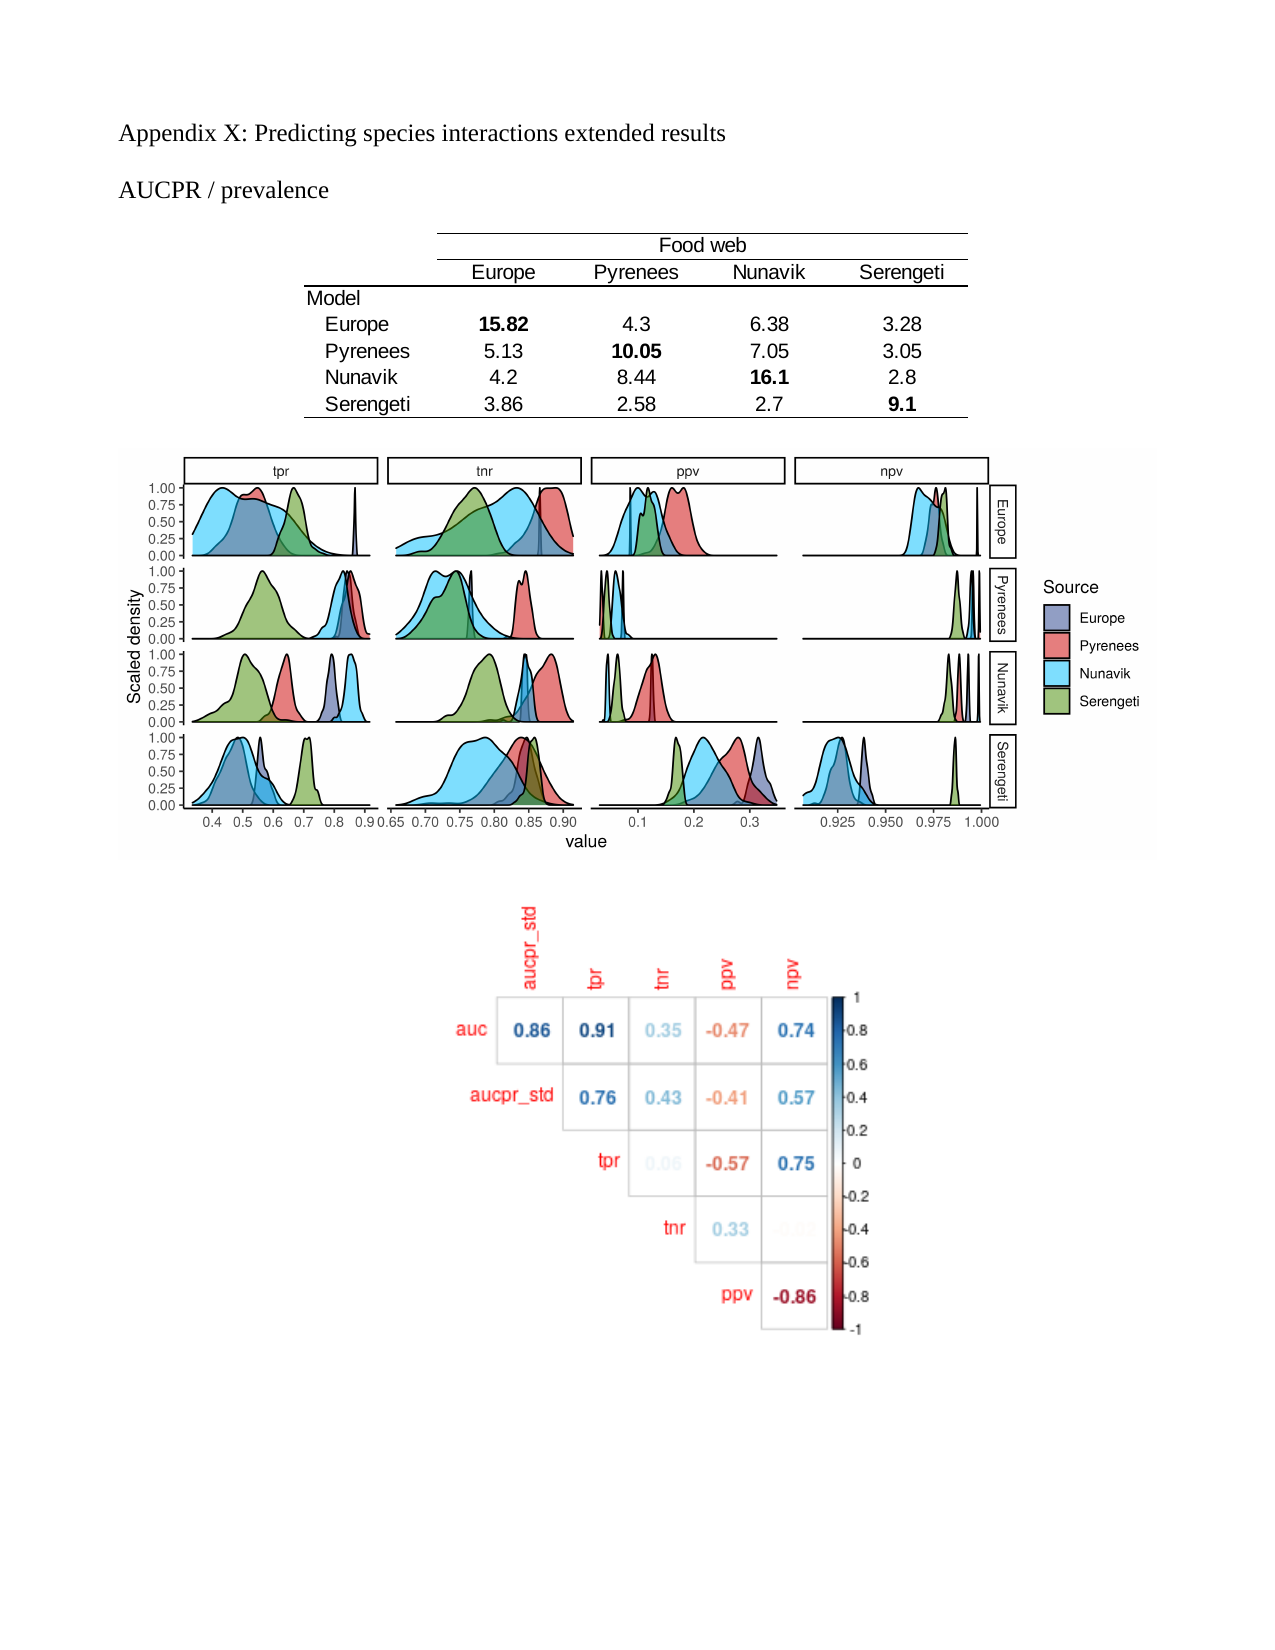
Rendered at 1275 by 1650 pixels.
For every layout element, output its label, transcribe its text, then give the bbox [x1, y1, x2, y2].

text AUCPR / prevalence [118, 176, 1157, 204]
picture [403, 888, 872, 1357]
text Appendix X: Predicting species interactions extended results [118, 118, 1157, 147]
picture [118, 448, 1157, 860]
